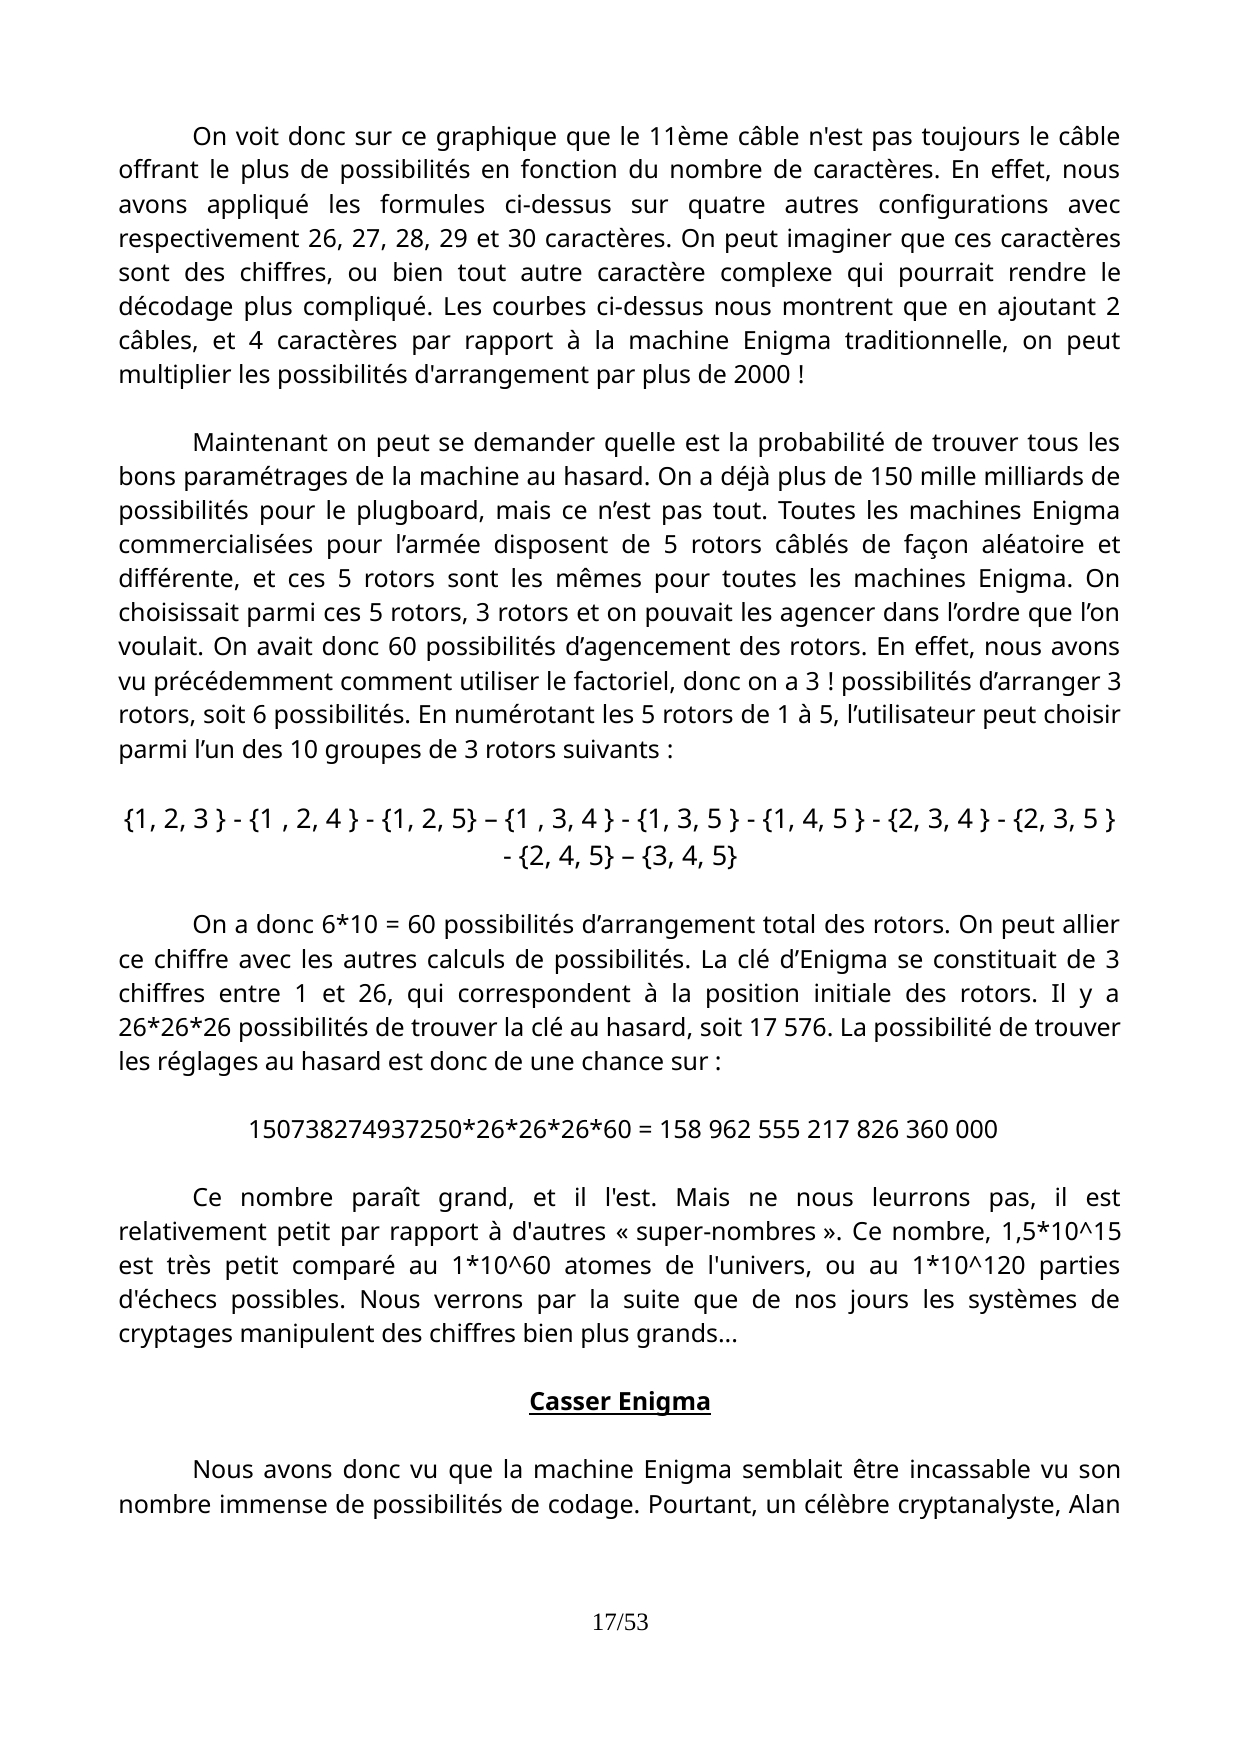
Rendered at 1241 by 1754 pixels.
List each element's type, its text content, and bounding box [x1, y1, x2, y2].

text Maintenant on peut se demander quelle est la probabilité de trouver tous les bons paramétrages de la machine au hasard. On a déjà plus de 150 mille milliards de possibilités pour le plugboard, mais ce n’est pas tout. Toutes les machines Enigma commercialisées pour l’armée disposent de 5 rotors câblés de façon aléatoire et différente, et ces 5 rotors sont les mêmes pour toutes les machines Enigma. On choisissait parmi ces 5 rotors, 3 rotors et on pouvait les agencer dans l’ordre que l’on voulait. On avait donc 60 possibilités d’agencement des rotors. En effet, nous avons vu précédemment comment utiliser le factoriel, donc on a 3 ! possibilités d’arranger 3 rotors, soit 6 possibilités. En numérotant les 5 rotors de 1 à 5, l’utilisateur peut choisir parmi l’un des 10 groupes de 3 rotors suivants : [118, 425, 1122, 765]
text Ce nombre paraît grand, et il l'est. Mais ne nous leurrons pas, il est relativement petit par rapport à d'autres « super-nombres ». Ce nombre, 1,5*10^15 est très petit comparé au 1*10^60 atomes de l'univers, ou au 1*10^120 parties d'échecs possibles. Nous verrons par la suite que de nos jours les systèmes de cryptages manipulent des chiffres bien plus grands... [118, 1180, 1122, 1350]
text 150738274937250*26*26*26*60 = 158 962 555 217 826 360 000 [118, 1112, 1122, 1146]
text Casser Enigma [118, 1384, 1122, 1418]
text Nous avons donc vu que la machine Enigma semblait être incassable vu son nombre immense de possibilités de codage. Pourtant, un célèbre cryptanalyste, Alan [118, 1452, 1122, 1520]
text On a donc 6*10 = 60 possibilités d’arrangement total des rotors. On peut allier ce chiffre avec les autres calculs de possibilités. La clé d’Enigma se constituait de 3 chiffres entre 1 et 26, qui correspondent à la position initiale des rotors. Il y a 26*26*26 possibilités de trouver la clé au hasard, soit 17 576. La possibilité de trouver les réglages au hasard est donc de une chance sur : [118, 907, 1122, 1077]
text {1, 2, 3 } - {1 , 2, 4 } - {1, 2, 5} – {1 , 3, 4 } - {1, 3, 5 } - {1, 4, 5 } - {2, 3, 4 } - {2, 3, 5 } - {2, 4, 5} – {3, 4, 5} [118, 799, 1122, 873]
text On voit donc sur ce graphique que le 11ème câble n'est pas toujours le câble offrant le plus de possibilités en fonction du nombre de caractères. En effet, nous avons appliqué les formules ci-dessus sur quatre autres configurations avec respectivement 26, 27, 28, 29 et 30 caractères. On peut imaginer que ces caractères sont des chiffres, ou bien tout autre caractère complexe qui pourrait rendre le décodage plus compliqué. Les courbes ci-dessus nous montrent que en ajoutant 2 câbles, et 4 caractères par rapport à la machine Enigma traditionnelle, on peut multiplier les possibilités d'arrangement par plus de 2000 ! [118, 118, 1122, 391]
